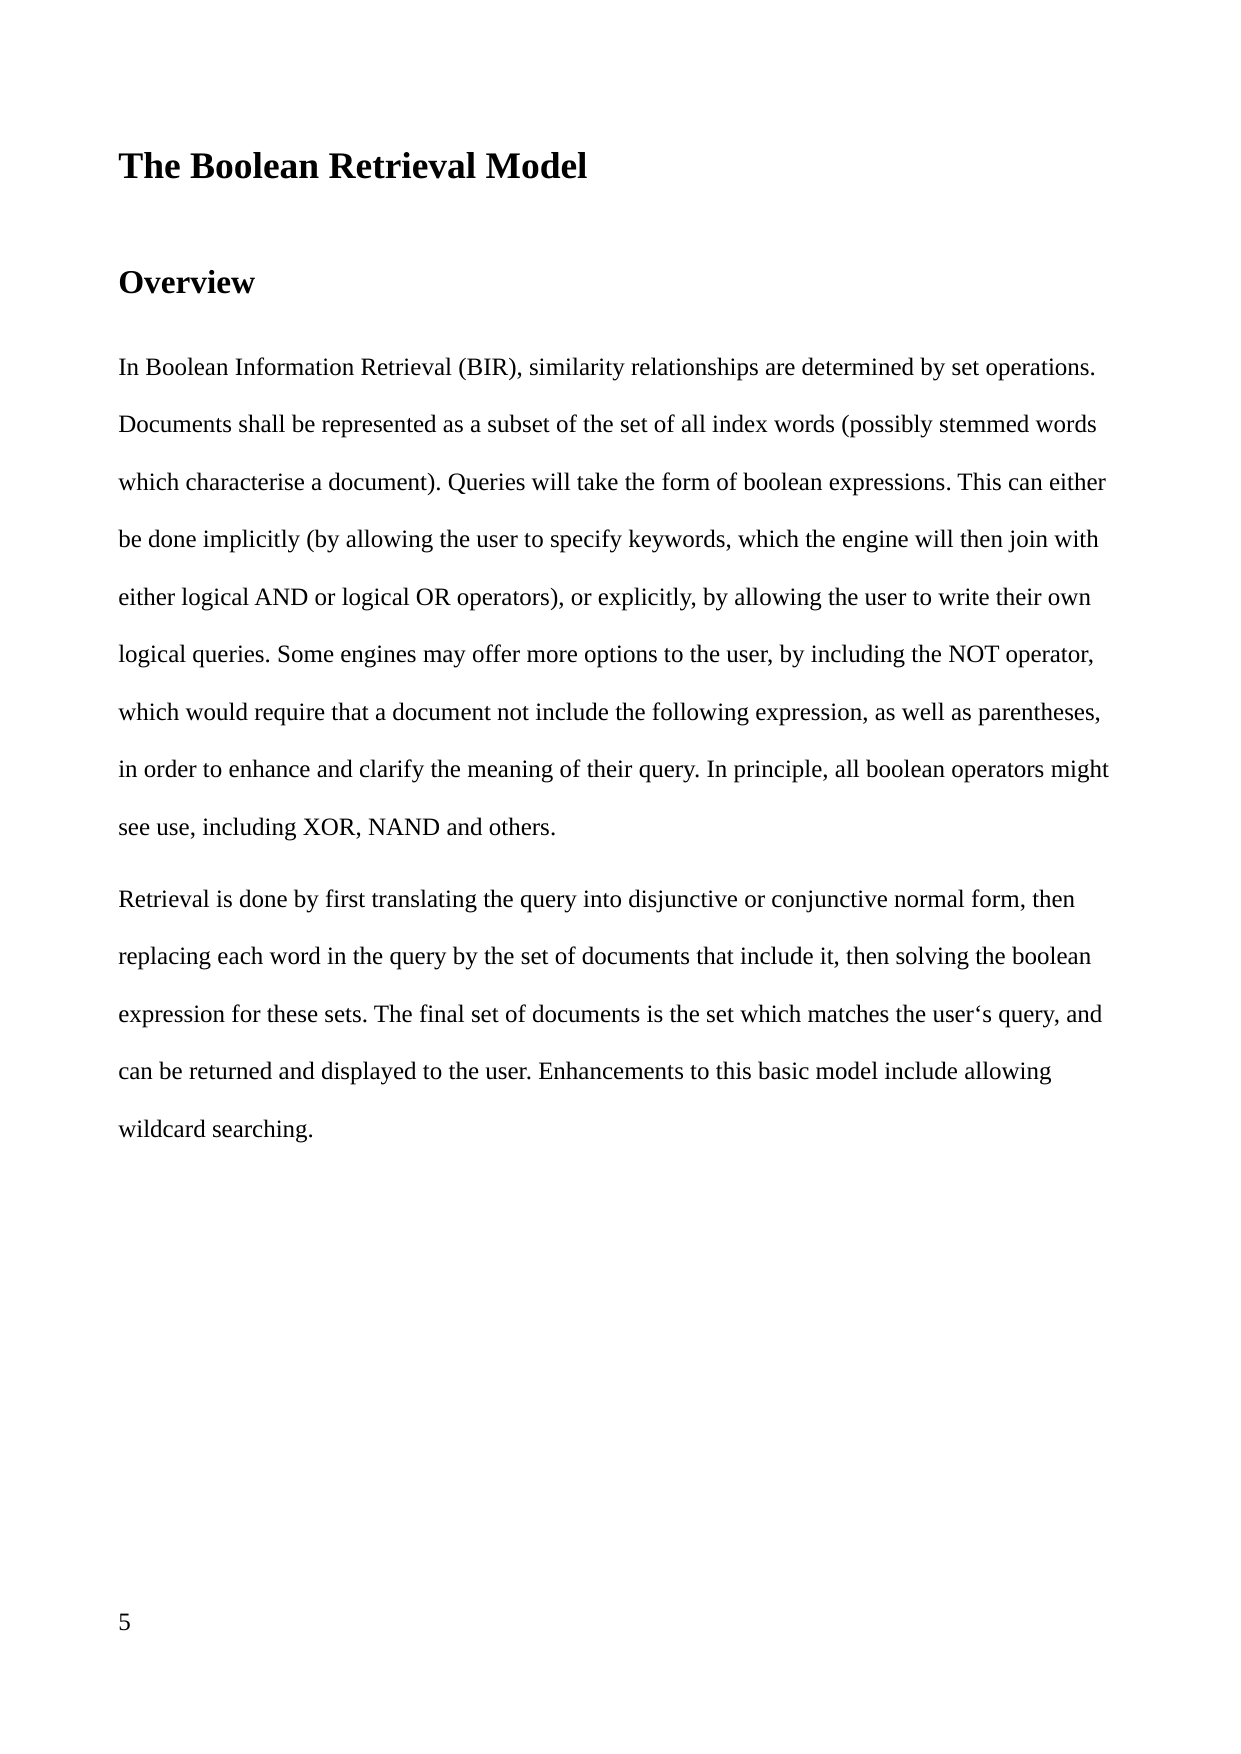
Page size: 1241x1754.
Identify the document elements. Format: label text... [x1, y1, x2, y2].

subtitle The Boolean Retrieval Model [118, 143, 1122, 186]
text In Boolean Information Retrieval (BIR), similarity relationships are determined by set operations. Documents shall be represented as a subset of the set of all index words (possibly stemmed words which characterise a document). Queries will take the form of boolean expressions. This can either be done implicitly (by allowing the user to specify keywords, which the engine will then join with either logical AND or logical OR operators), or explicitly, by allowing the user to write their own logical queries. Some engines may offer more options to the user, by including the NOT operator, which would require that a document not include the following expression, as well as parentheses, in order to enhance and clarify the meaning of their query. In principle, all boolean operators might see use, including XOR, NAND and others. [118, 352, 1122, 841]
subtitle Overview [118, 263, 1122, 301]
text Retrieval is done by first translating the query into disjunctive or conjunctive normal form, then replacing each word in the query by the set of documents that include it, then solving the boolean expression for these sets. The final set of documents is the set which matches the user‘s query, and can be returned and displayed to the user. Enhancements to this basic model include allowing wildcard searching. [118, 884, 1122, 1143]
